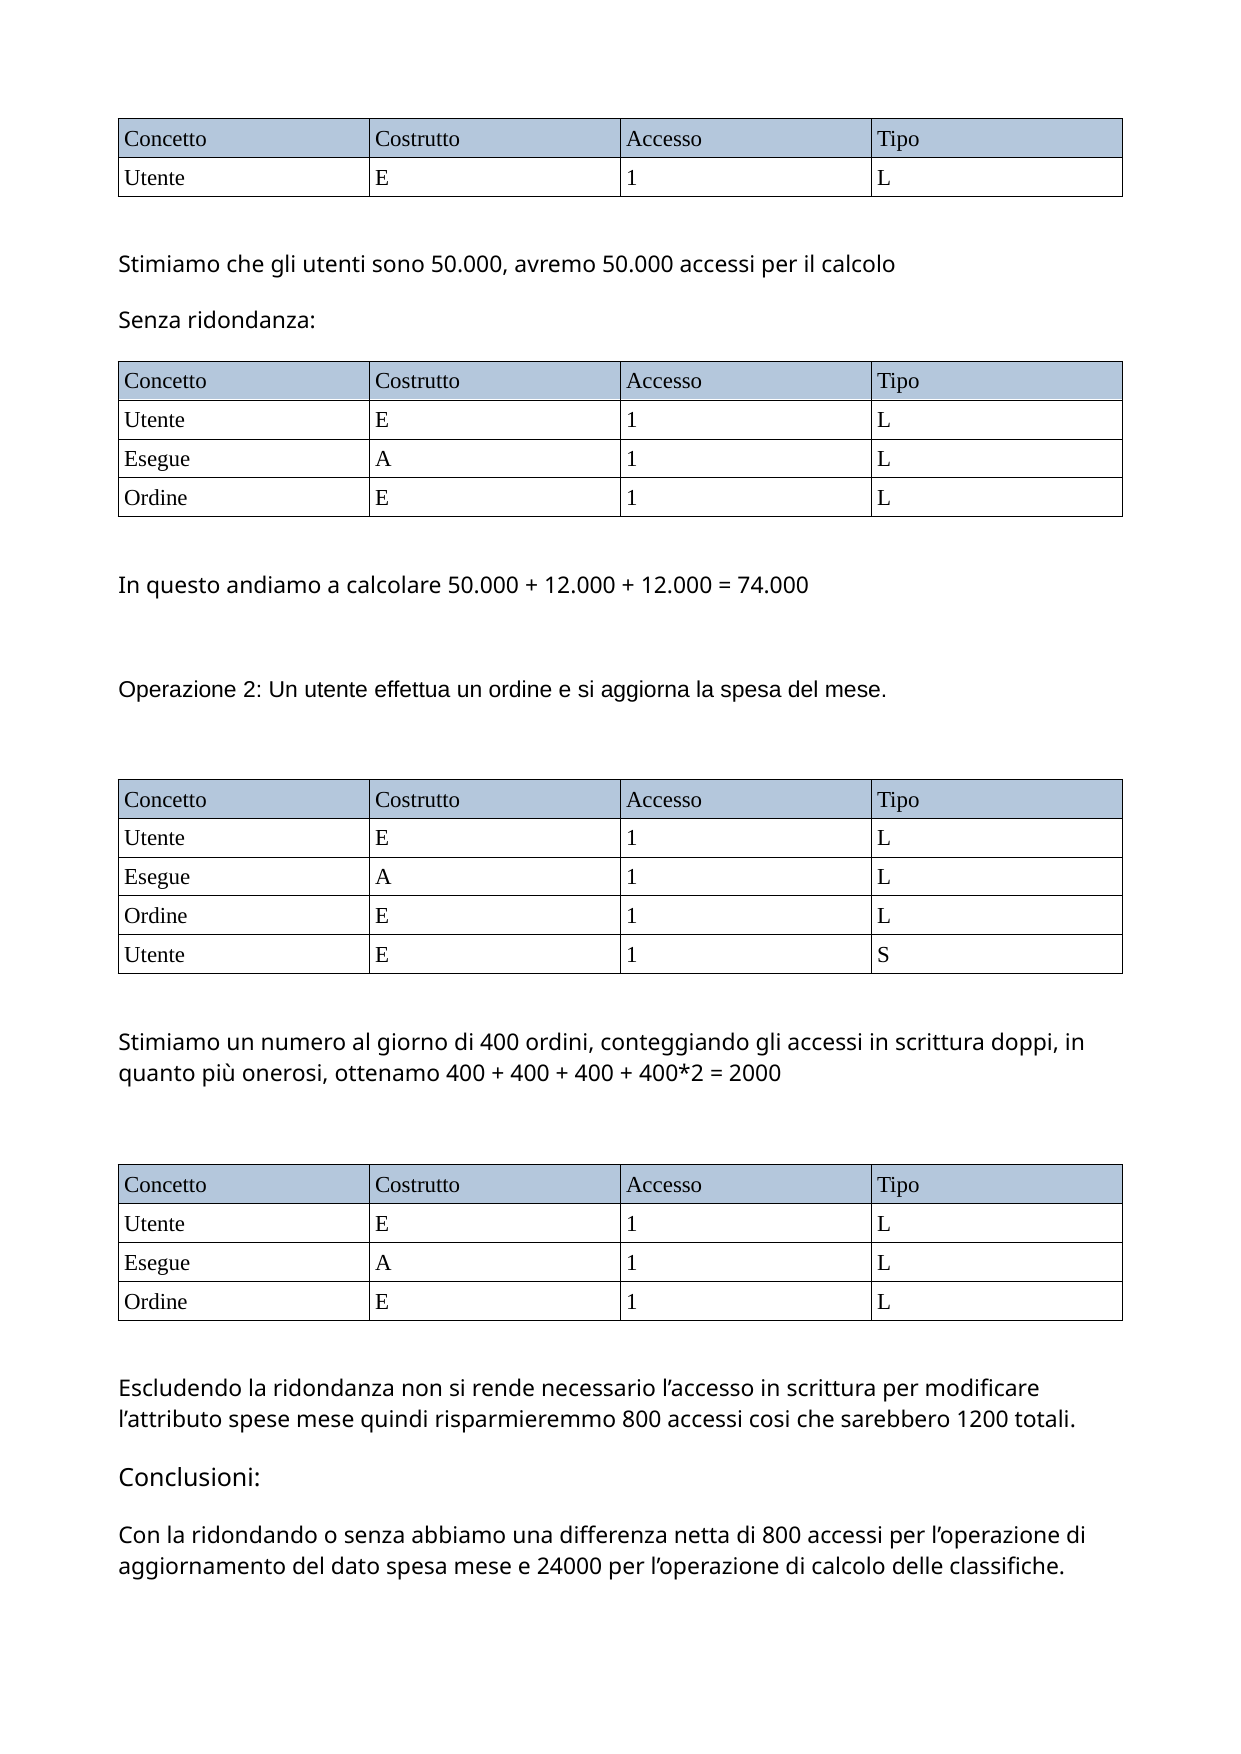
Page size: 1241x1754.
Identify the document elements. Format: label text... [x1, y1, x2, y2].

table_header Concetto [119, 1165, 369, 1203]
table_cell Utente [119, 1204, 369, 1242]
table_header Costrutto [370, 119, 620, 157]
table_cell E [370, 158, 620, 196]
table_cell E [370, 401, 620, 438]
table_header Tipo [872, 119, 1122, 157]
table_header Costrutto [370, 1165, 620, 1203]
table_cell S [872, 935, 1122, 973]
table_cell Esegue [119, 1243, 369, 1281]
table_cell 1 [621, 1204, 871, 1242]
table_header Tipo [872, 1165, 1122, 1203]
table_cell 1 [621, 478, 871, 516]
table_cell L [872, 478, 1122, 516]
table_cell A [370, 858, 620, 895]
table_header Concetto [119, 780, 369, 818]
text Senza ridondanza: [118, 304, 1122, 336]
table_cell Ordine [119, 896, 369, 934]
table_cell Utente [119, 401, 369, 438]
table_cell E [370, 819, 620, 857]
table_cell 1 [621, 440, 871, 477]
table_header Accesso [621, 119, 871, 157]
table_cell 1 [621, 1282, 871, 1320]
table_header Accesso [621, 362, 871, 399]
text In questo andiamo a calcolare 50.000 + 12.000 + 12.000 = 74.000 [118, 568, 1122, 600]
text Escludendo la ridondanza non si rende necessario l’accesso in scrittura per modificare l’attributo spese mese quindi risparmieremmo 800 accessi cosi che sarebbero 1200 totali. [118, 1372, 1122, 1435]
table_cell L [872, 158, 1122, 196]
table_cell A [370, 440, 620, 477]
table_cell E [370, 1282, 620, 1320]
table_cell 1 [621, 401, 871, 438]
table_cell Utente [119, 158, 369, 196]
table_cell 1 [621, 858, 871, 895]
table_cell 1 [621, 896, 871, 934]
table_cell 1 [621, 158, 871, 196]
table_cell L [872, 819, 1122, 857]
table_cell E [370, 896, 620, 934]
table_cell L [872, 896, 1122, 934]
table_header Accesso [621, 780, 871, 818]
table_cell Ordine [119, 478, 369, 516]
table_header Concetto [119, 119, 369, 157]
table_cell L [872, 440, 1122, 477]
table_cell Esegue [119, 440, 369, 477]
table_header Concetto [119, 362, 369, 399]
table_cell E [370, 1204, 620, 1242]
table_header Costrutto [370, 780, 620, 818]
table_cell Utente [119, 935, 369, 973]
text Operazione 2: Un utente effettua un ordine e si aggiorna la spesa del mese. [118, 676, 1122, 702]
table_cell L [872, 1204, 1122, 1242]
text Stimiamo un numero al giorno di 400 ordini, conteggiando gli accessi in scrittura doppi, in quanto più onerosi, ottenamo 400 + 400 + 400 + 400*2 = 2000 [118, 1026, 1122, 1088]
table_cell Utente [119, 819, 369, 857]
text Conclusioni: [118, 1460, 1122, 1494]
text Stimiamo che gli utenti sono 50.000, avremo 50.000 accessi per il calcolo [118, 248, 1122, 279]
table_cell 1 [621, 935, 871, 973]
table_cell A [370, 1243, 620, 1281]
table_cell L [872, 1282, 1122, 1320]
text Con la ridondando o senza abbiamo una differenza netta di 800 accessi per l’operazione di aggiornamento del dato spesa mese e 24000 per l’operazione di calcolo delle classifiche. [118, 1519, 1122, 1581]
table_cell 1 [621, 819, 871, 857]
table_header Costrutto [370, 362, 620, 399]
table_cell E [370, 935, 620, 973]
table_cell 1 [621, 1243, 871, 1281]
table_cell E [370, 478, 620, 516]
table_cell Ordine [119, 1282, 369, 1320]
table_cell L [872, 858, 1122, 895]
table_cell Esegue [119, 858, 369, 895]
table_header Accesso [621, 1165, 871, 1203]
table_header Tipo [872, 362, 1122, 399]
table_cell L [872, 401, 1122, 438]
table_header Tipo [872, 780, 1122, 818]
table_cell L [872, 1243, 1122, 1281]
